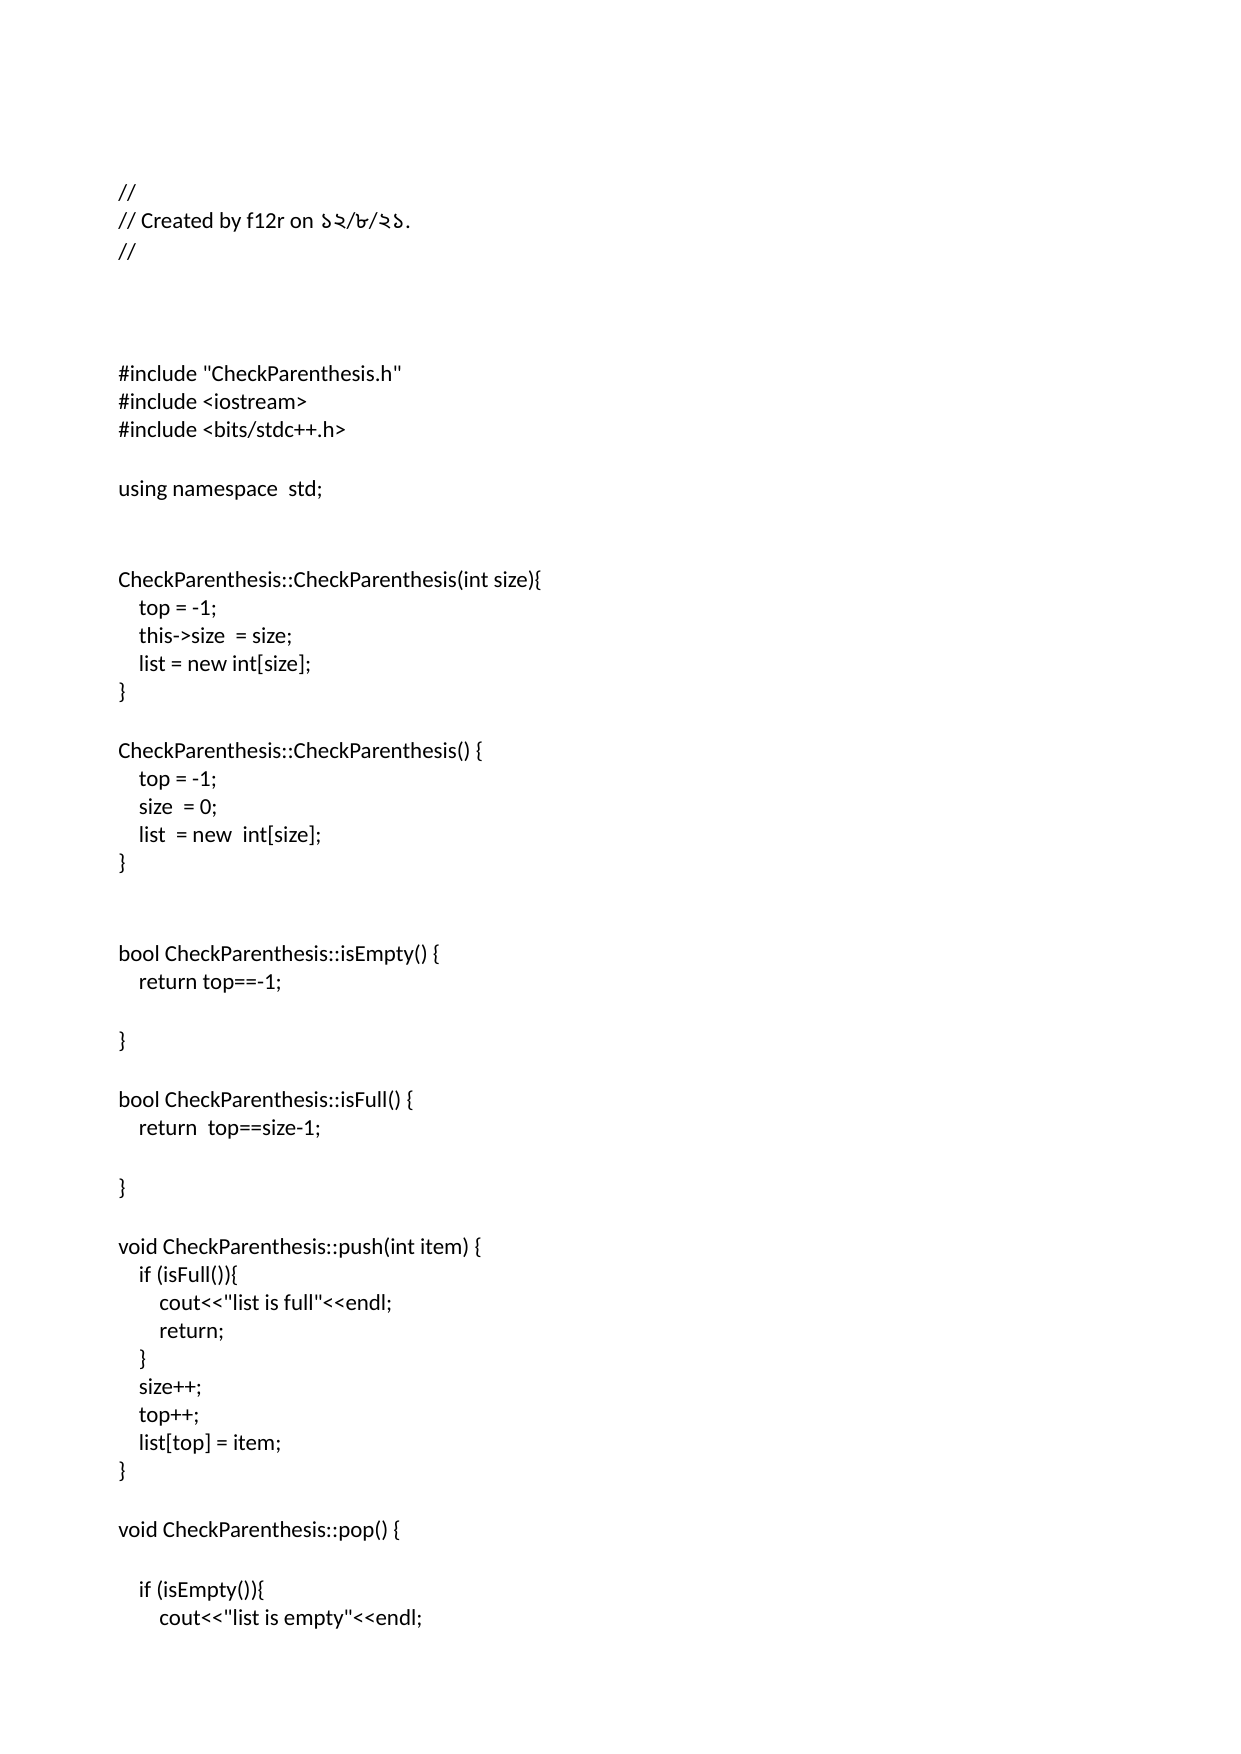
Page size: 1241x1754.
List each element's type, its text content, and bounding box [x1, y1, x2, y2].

text void CheckParenthesis::pop() { [118, 1516, 1122, 1543]
text cout<<"list is empty"<<endl; [118, 1603, 1122, 1631]
text if (isEmpty()){ [118, 1575, 1122, 1603]
text } [118, 1456, 1122, 1484]
text top++; [118, 1400, 1122, 1428]
text bool CheckParenthesis::isFull() { [118, 1086, 1122, 1113]
text // [118, 237, 1122, 265]
text CheckParenthesis::CheckParenthesis() { [118, 736, 1122, 764]
text CheckParenthesis::CheckParenthesis(int size){ [118, 565, 1122, 593]
text return top==size-1; [118, 1113, 1122, 1142]
text list = new int[size]; [118, 649, 1122, 677]
text top = -1; [118, 593, 1122, 621]
text cout<<"list is full"<<endl; [118, 1288, 1122, 1316]
text using namespace std; [118, 474, 1122, 502]
text size++; [118, 1372, 1122, 1400]
text // Created by f12r on ১২/৮/২১. [118, 206, 1122, 237]
text #include <iostream> [118, 387, 1122, 415]
text bool CheckParenthesis::isEmpty() { [118, 939, 1122, 967]
text #include "CheckParenthesis.h" [118, 359, 1122, 387]
text top = -1; [118, 764, 1122, 792]
text if (isFull()){ [118, 1260, 1122, 1288]
text return top==-1; [118, 967, 1122, 995]
text } [118, 848, 1122, 876]
text size = 0; [118, 792, 1122, 820]
text list[top] = item; [118, 1428, 1122, 1456]
text } [118, 677, 1122, 705]
text // [118, 178, 1122, 206]
text } [118, 1344, 1122, 1372]
text #include <bits/stdc++.h> [118, 415, 1122, 443]
text } [118, 1026, 1122, 1054]
text void CheckParenthesis::push(int item) { [118, 1232, 1122, 1260]
text } [118, 1173, 1122, 1201]
text return; [118, 1316, 1122, 1344]
text this->size = size; [118, 621, 1122, 649]
text list = new int[size]; [118, 820, 1122, 848]
